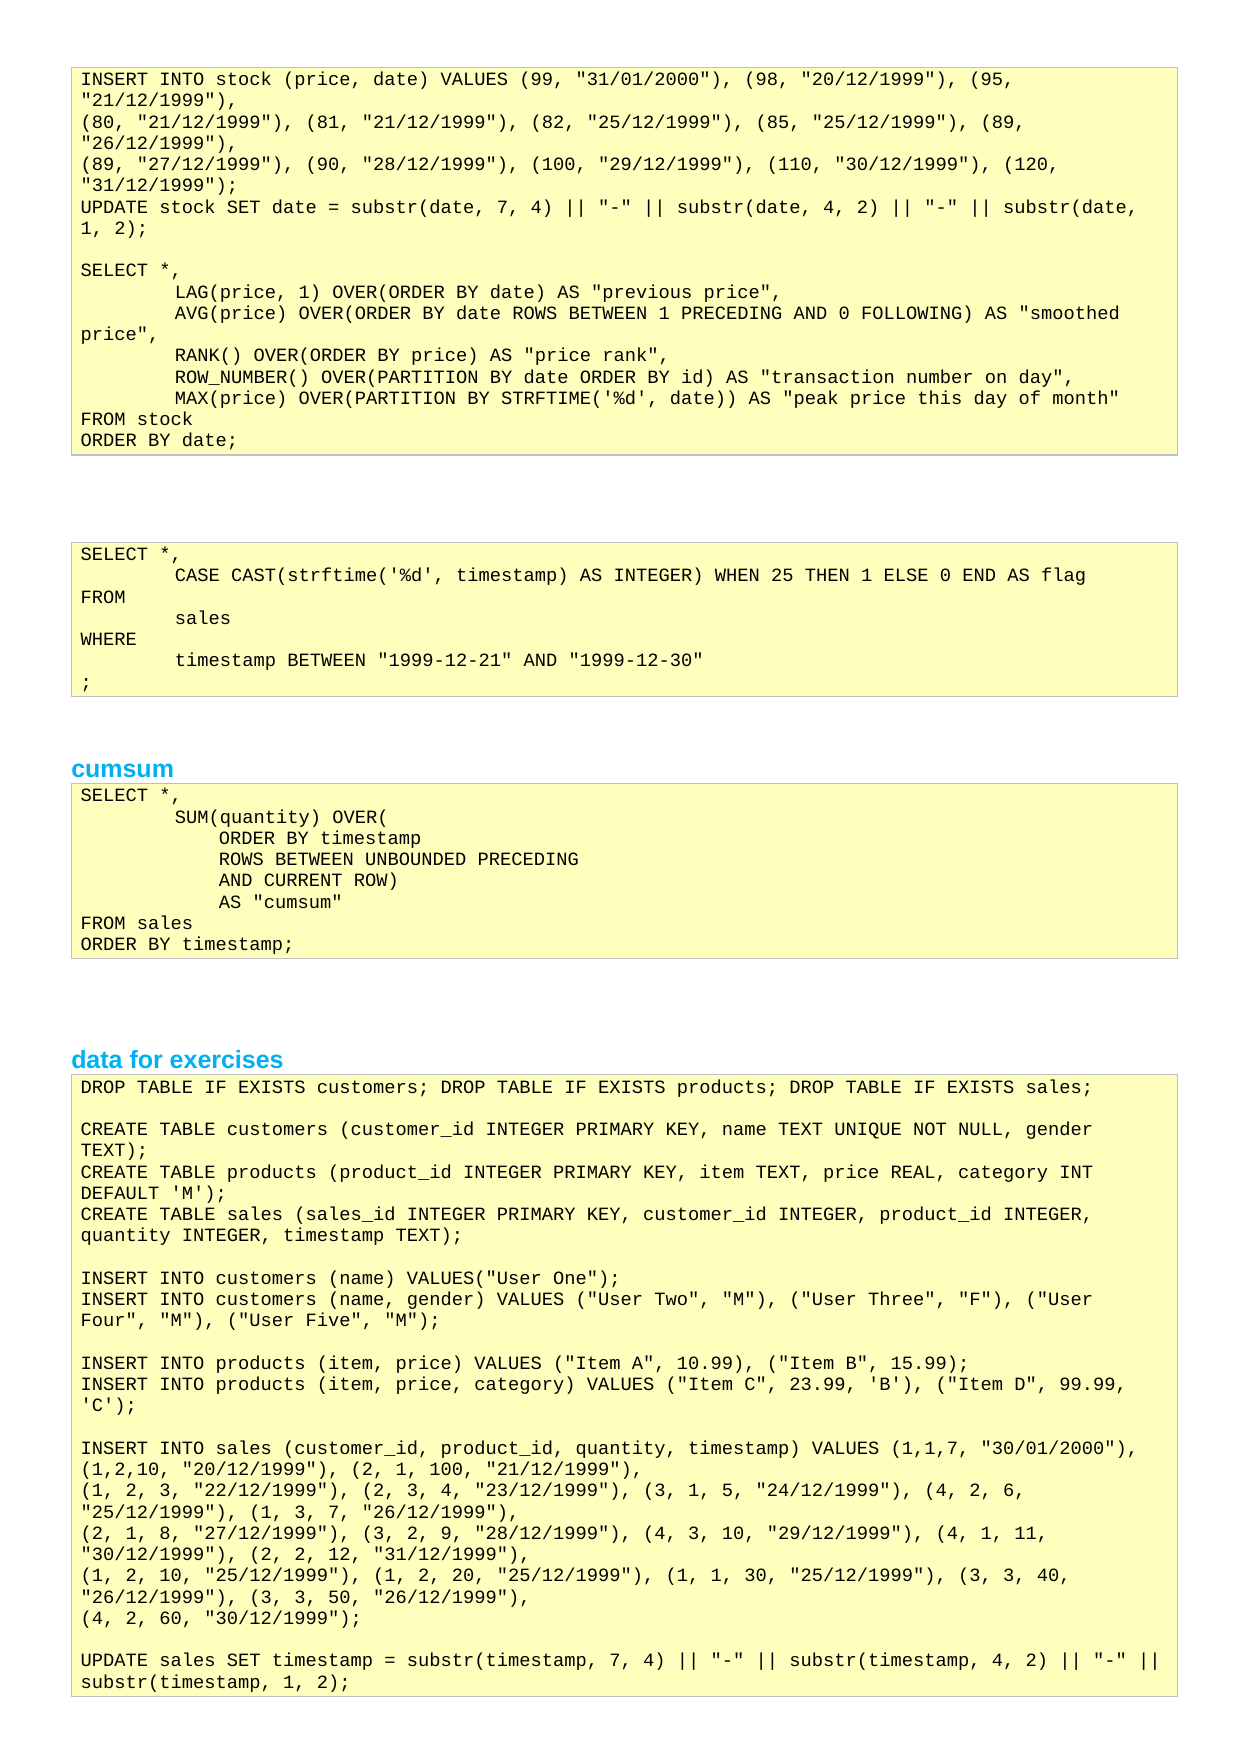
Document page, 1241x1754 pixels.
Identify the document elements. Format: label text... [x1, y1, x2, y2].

text MAX(price) OVER(PARTITION BY STRFTIME('%d', date)) AS "peak price this day of month" [72, 386, 1177, 407]
text (1, 2, 10, "25/12/1999"), (1, 2, 20, "25/12/1999"), (1, 1, 30, "25/12/1999"), (3, 3, 40, "26/12/1999"), (3, 3, 50, "26/12/1999"), [72, 1563, 1177, 1606]
text SUM(quantity) OVER( [72, 804, 1177, 826]
text (4, 2, 60, "30/12/1999"); [72, 1606, 1177, 1627]
text DROP TABLE IF EXISTS customers; DROP TABLE IF EXISTS products; DROP TABLE IF EXISTS sales; [72, 1075, 1177, 1096]
text ; [72, 669, 1177, 696]
text (89, "27/12/1999"), (90, "28/12/1999"), (100, "29/12/1999"), (110, "30/12/1999"), (120, "31/12/1999"); [72, 152, 1177, 194]
text ROWS BETWEEN UNBOUNDED PRECEDING [72, 847, 1177, 868]
text FROM sales [72, 911, 1177, 932]
text (2, 1, 8, "27/12/1999"), (3, 2, 9, "28/12/1999"), (4, 3, 10, "29/12/1999"), (4, 1, 11, "30/12/1999"), (2, 2, 12, "31/12/1999"), [72, 1521, 1177, 1563]
text ROW_NUMBER() OVER(PARTITION BY date ORDER BY id) AS "transaction number on day", [72, 364, 1177, 386]
text RANK() OVER(ORDER BY price) AS "price rank", [72, 343, 1177, 364]
text AND CURRENT ROW) [72, 868, 1177, 889]
text ORDER BY timestamp [72, 826, 1177, 847]
text INSERT INTO products (item, price, category) VALUES ("Item C", 23.99, 'B'), ("Item D", 99.99, 'C'); [72, 1372, 1177, 1414]
text FROM [72, 584, 1177, 606]
text ORDER BY timestamp; [72, 932, 1177, 958]
text LAG(price, 1) OVER(ORDER BY date) AS "previous price", [72, 279, 1177, 301]
text CREATE TABLE customers (customer_id INTEGER PRIMARY KEY, name TEXT UNIQUE NOT NULL, gender TEXT); [72, 1117, 1177, 1159]
text CREATE TABLE products (product_id INTEGER PRIMARY KEY, item TEXT, price REAL, category INT DEFAULT 'M'); [72, 1159, 1177, 1202]
text ORDER BY date; [72, 428, 1177, 454]
text AS "cumsum" [72, 889, 1177, 911]
text INSERT INTO customers (name, gender) VALUES ("User Two", "M"), ("User Three", "F"), ("User Four", "M"), ("User Five", "M"); [72, 1287, 1177, 1329]
text SELECT *, [72, 543, 1177, 563]
text sales [72, 606, 1177, 627]
text FROM stock [72, 407, 1177, 428]
text CASE CAST(strftime('%d', timestamp) AS INTEGER) WHEN 25 THEN 1 ELSE 0 END AS flag [72, 563, 1177, 584]
text SELECT *, [72, 784, 1177, 804]
text CREATE TABLE sales (sales_id INTEGER PRIMARY KEY, customer_id INTEGER, product_id INTEGER, quantity INTEGER, timestamp TEXT); [72, 1202, 1177, 1244]
text INSERT INTO products (item, price) VALUES ("Item A", 10.99), ("Item B", 15.99); [72, 1351, 1177, 1372]
text INSERT INTO customers (name) VALUES("User One"); [72, 1266, 1177, 1287]
text INSERT INTO sales (customer_id, product_id, quantity, timestamp) VALUES (1,1,7, "30/01/2000"), (1,2,10, "20/12/1999"), (2, 1, 100, "21/12/1999"), [72, 1436, 1177, 1478]
text (1, 2, 3, "22/12/1999"), (2, 3, 4, "23/12/1999"), (3, 1, 5, "24/12/1999"), (4, 2, 6, "25/12/1999"), (1, 3, 7, "26/12/1999"), [72, 1478, 1177, 1521]
text AVG(price) OVER(ORDER BY date ROWS BETWEEN 1 PRECEDING AND 0 FOLLOWING) AS "smoothed price", [72, 301, 1177, 343]
text UPDATE stock SET date = substr(date, 7, 4) || "-" || substr(date, 4, 2) || "-" || substr(date, 1, 2); [72, 194, 1177, 237]
text SELECT *, [72, 258, 1177, 279]
text UPDATE sales SET timestamp = substr(timestamp, 7, 4) || "-" || substr(timestamp, 4, 2) || "-" || substr(timestamp, 1, 2); [72, 1648, 1177, 1696]
title data for exercises [71, 1046, 1178, 1074]
text INSERT INTO stock (price, date) VALUES (99, "31/01/2000"), (98, "20/12/1999"), (95, "21/12/1999"), [72, 68, 1177, 109]
text (80, "21/12/1999"), (81, "21/12/1999"), (82, "25/12/1999"), (85, "25/12/1999"), (89, "26/12/1999"), [72, 109, 1177, 152]
title cumsum [71, 754, 1178, 783]
text timestamp BETWEEN "1999-12-21" AND "1999-12-30" [72, 648, 1177, 669]
text WHERE [72, 627, 1177, 648]
